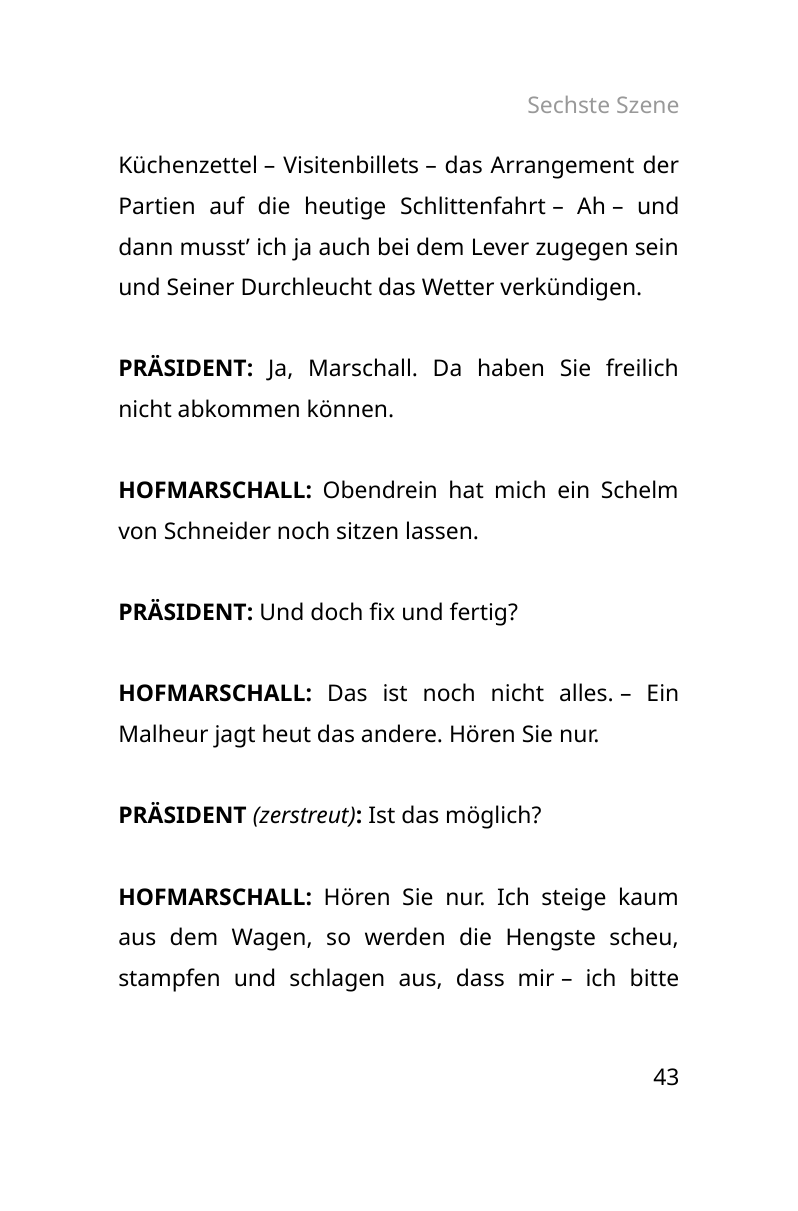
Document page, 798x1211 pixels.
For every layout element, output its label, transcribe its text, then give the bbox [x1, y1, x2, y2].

text PRÄSIDENT: Ja, Marschall. Da haben Sie freilich nicht abkommen können. [118, 323, 679, 424]
text Küchenzettel – Visitenbillets – das Arrangement der Partien auf die heutige Schlittenfahrt – Ah – und dann musst’ ich ja auch bei dem Lever zugegen sein und Seiner Durchleucht das Wetter verkündigen. [118, 149, 679, 302]
text PRÄSIDENT: Und doch fix und fertig? [118, 567, 679, 627]
text HOFMARSCHALL: Das ist noch nicht alles. – Ein Malheur jagt heut das andere. Hören Sie nur. [118, 648, 679, 749]
text PRÄSIDENT (zerstreut): Ist das möglich? [118, 770, 679, 831]
text HOFMARSCHALL: Hören Sie nur. Ich steige kaum aus dem Wagen, so werden die Hengste scheu, stampfen und schlagen aus, dass mir – ich bitte [118, 852, 679, 993]
text HOFMARSCHALL: Obendrein hat mich ein Schelm von Schneider noch sitzen lassen. [118, 445, 679, 546]
